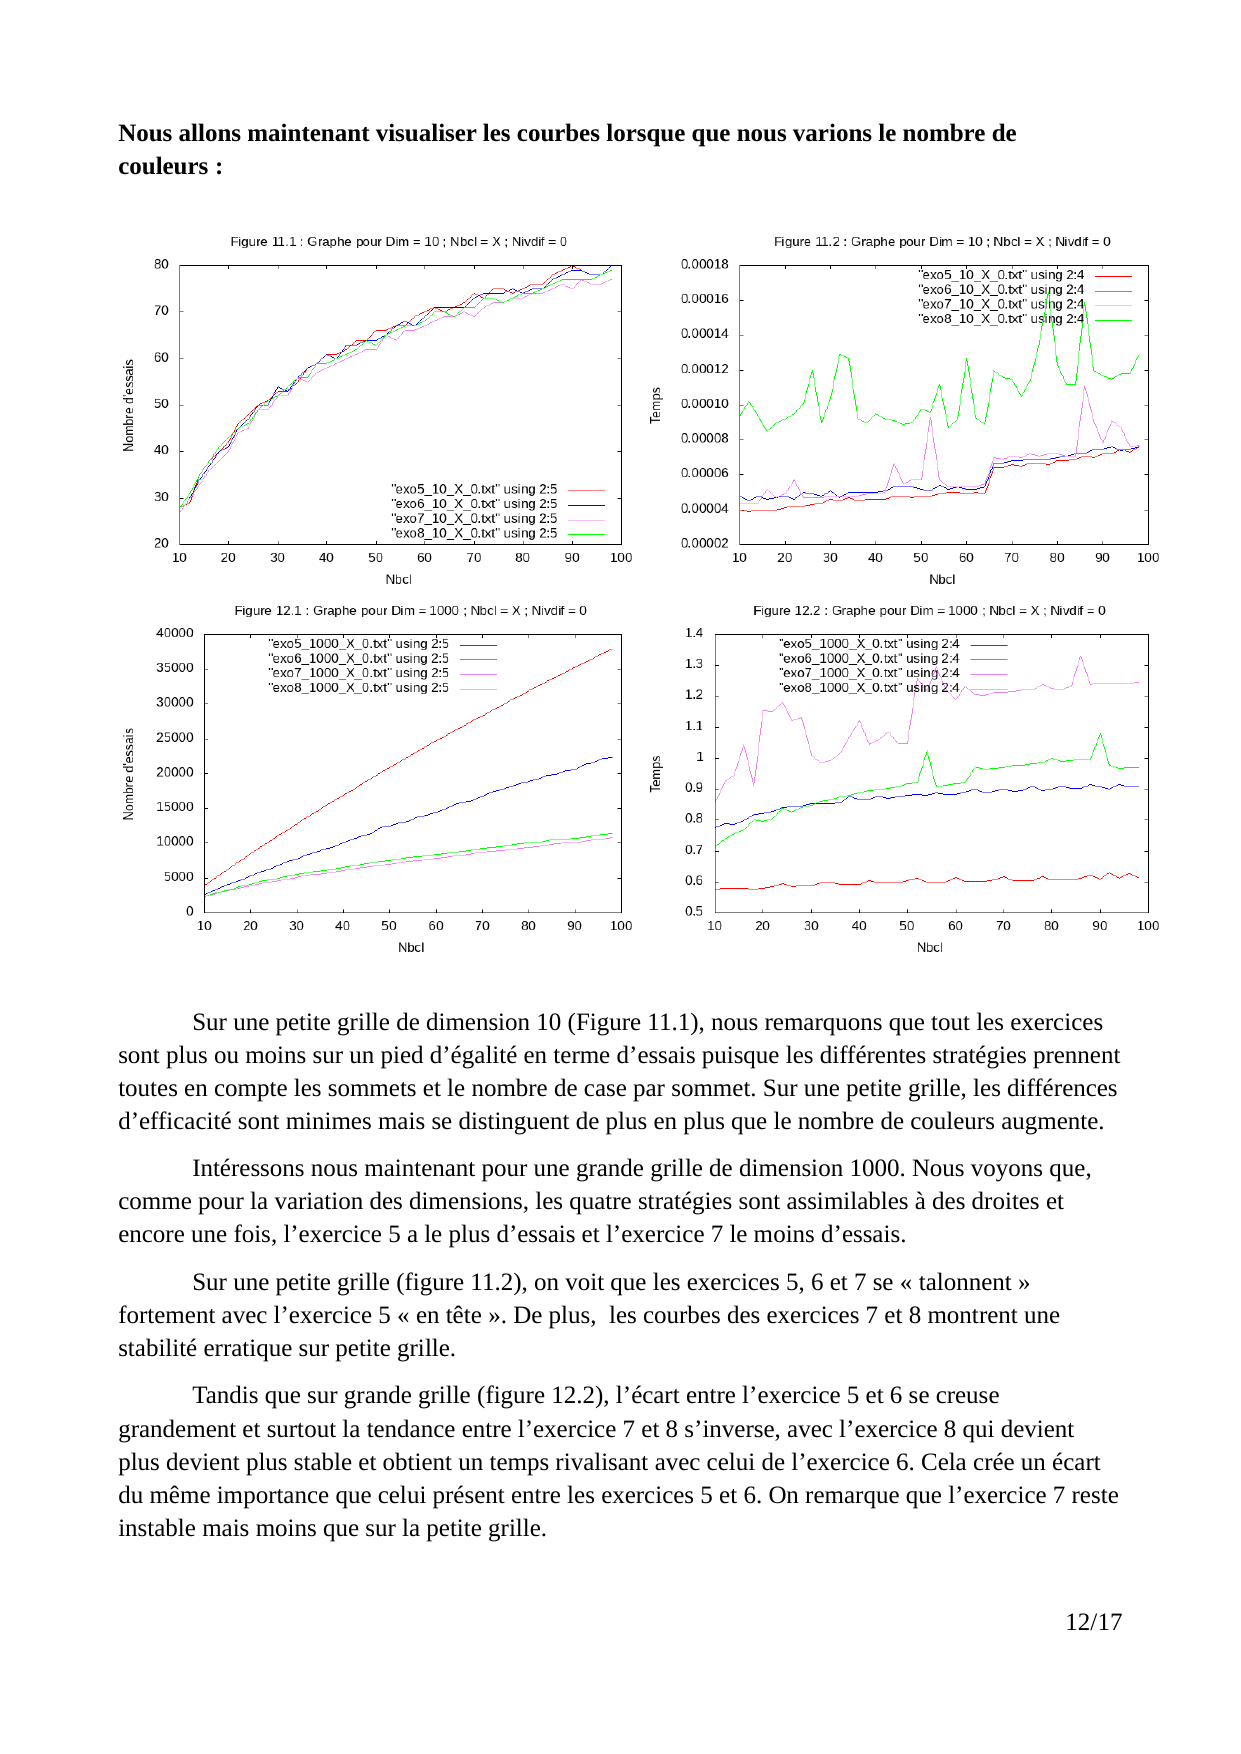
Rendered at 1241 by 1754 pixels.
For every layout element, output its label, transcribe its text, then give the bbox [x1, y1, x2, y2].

picture [118, 221, 1173, 959]
text Sur une petite grille de dimension 10 (Figure 11.1), nous remarquons que tout les exercices sont plus ou moins sur un pied d’égalité en terme d’essais puisque les différentes stratégies prennent toutes en compte les sommets et le nombre de case par sommet. Sur une petite grille, les différences d’efficacité sont minimes mais se distinguent de plus en plus que le nombre de couleurs augmente. [118, 1007, 1122, 1134]
text Tandis que sur grande grille (figure 12.2), l’écart entre l’exercice 5 et 6 se creuse grandement et surtout la tendance entre l’exercice 7 et 8 s’inverse, avec l’exercice 8 qui devient plus devient plus stable et obtient un temps rivalisant avec celui de l’exercice 6. Cela crée un écart du même importance que celui présent entre les exercices 5 et 6. On remarque que l’exercice 7 reste instable mais moins que sur la petite grille. [118, 1381, 1122, 1541]
text Nous allons maintenant visualiser les courbes lorsque que nous varions le nombre de couleurs : [118, 118, 1122, 180]
text Sur une petite grille (figure 11.2), on voit que les exercices 5, 6 et 7 se « talonnent » fortement avec l’exercice 5 « en tête ». De plus, les courbes des exercices 7 et 8 montrent une stabilité erratique sur petite grille. [118, 1267, 1122, 1362]
text Intéressons nous maintenant pour une grande grille de dimension 1000. Nous voyons que, comme pour la variation des dimensions, les quatre stratégies sont assimilables à des droites et encore une fois, l’exercice 5 a le plus d’essais et l’exercice 7 le moins d’essais. [118, 1153, 1122, 1248]
